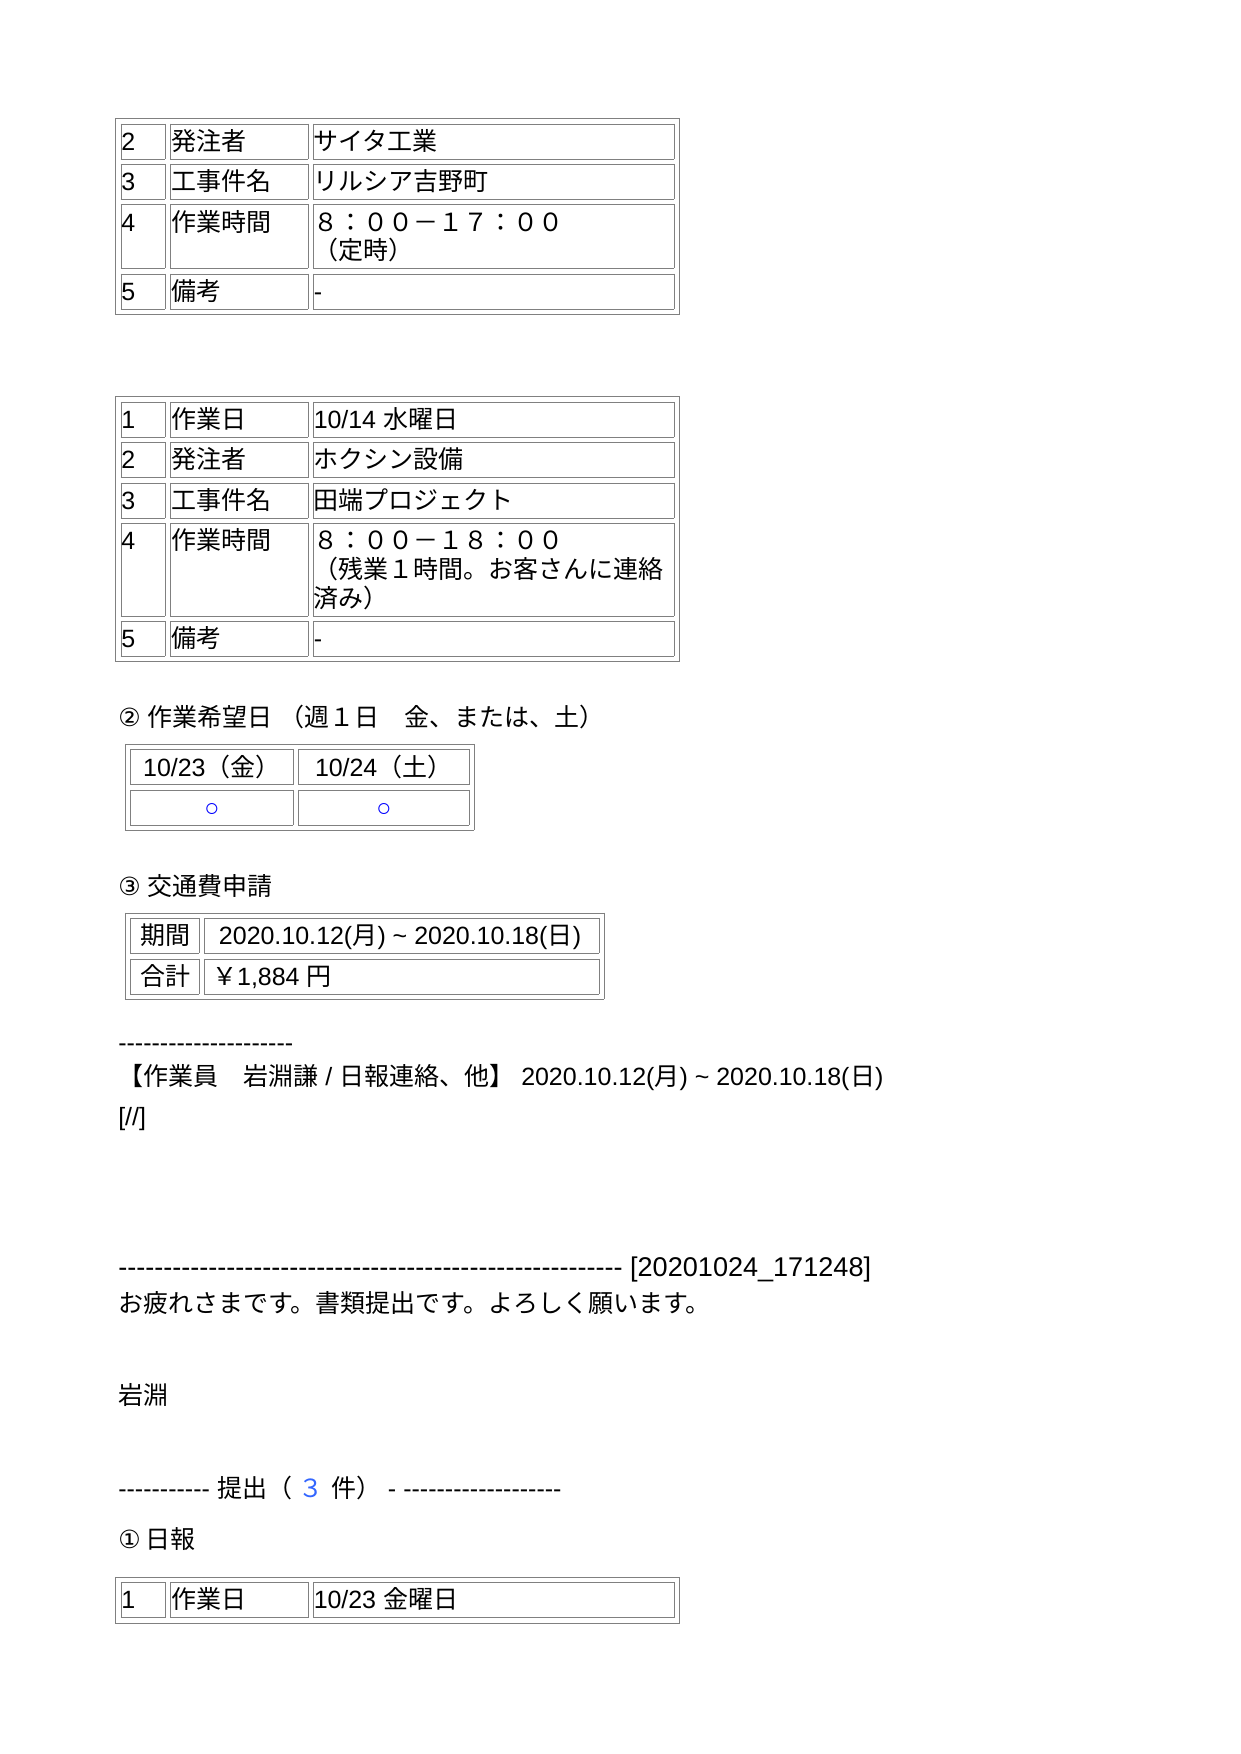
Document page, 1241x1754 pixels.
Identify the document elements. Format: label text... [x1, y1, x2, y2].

table_cell サイタ工業 [310, 119, 677, 158]
table_cell ８：００－１７：００ （定時） [310, 199, 677, 268]
text お疲れさまです。書類提出です。よろしく願います。 [118, 1288, 1122, 1317]
table_cell 作業時間 [168, 199, 310, 268]
text -------------------------------------------------------- [20201024_171248] [118, 1251, 1122, 1282]
table_cell 発注者 [168, 119, 310, 158]
table_header 1 [118, 1578, 168, 1617]
table_cell - [310, 268, 677, 308]
table_header 作業日 [168, 397, 310, 437]
table_cell 田端プロジェクト [310, 477, 677, 518]
table_cell 工事件名 [168, 477, 310, 518]
table_cell リルシア吉野町 [310, 159, 677, 199]
table_header 10/24（土） [296, 745, 471, 784]
table_cell 5 [118, 616, 168, 656]
table_cell 4 [118, 518, 168, 616]
table_header 10/23（金） [128, 745, 296, 784]
text ①日報 [118, 1525, 1122, 1554]
text ----------- 提出（ ３ 件） - ------------------- [118, 1474, 1122, 1503]
table_header 10/23 金曜日 [310, 1578, 677, 1617]
table_cell 3 [118, 159, 168, 199]
table_header 期間 [128, 914, 202, 953]
table_cell 2 [118, 437, 168, 477]
table_cell ○ [296, 784, 471, 825]
table_cell ￥1,884 円 [202, 953, 602, 993]
table_cell 5 [118, 268, 168, 308]
table_cell 作業時間 [168, 518, 310, 616]
table_cell 3 [118, 477, 168, 518]
text --------------------- [118, 1028, 1122, 1056]
table_cell - [310, 616, 677, 656]
text ③ 交通費申請 [118, 871, 1122, 900]
table_cell - [314, 622, 674, 656]
text ② 作業希望日 （週１日 金、または、土） [118, 703, 1122, 731]
text 【作業員 岩淵謙 / 日報連絡、他】 2020.10.12(月) ~ 2020.10.18(日) [118, 1062, 1122, 1091]
table_cell 備考 [168, 268, 310, 308]
table_header 作業日 [168, 1578, 310, 1617]
table_header 1 [118, 397, 168, 437]
text 岩淵 [118, 1381, 1122, 1410]
table_cell ○ [128, 784, 296, 825]
table_header 10/14 水曜日 [310, 397, 677, 437]
table_cell 2 [118, 119, 168, 158]
table_cell 発注者 [168, 437, 310, 477]
table_cell 工事件名 [168, 159, 310, 199]
table_cell - [314, 275, 674, 308]
table_cell 合計 [128, 953, 202, 993]
table_cell 4 [118, 199, 168, 268]
table_cell ホクシン設備 [310, 437, 677, 477]
table_cell 備考 [168, 616, 310, 656]
text [//] [118, 1102, 1122, 1131]
table_header 2020.10.12(月) ~ 2020.10.18(日) [202, 914, 602, 953]
table_cell ８：００－１８：００ （残業１時間。お客さんに連絡済み） [310, 518, 677, 616]
